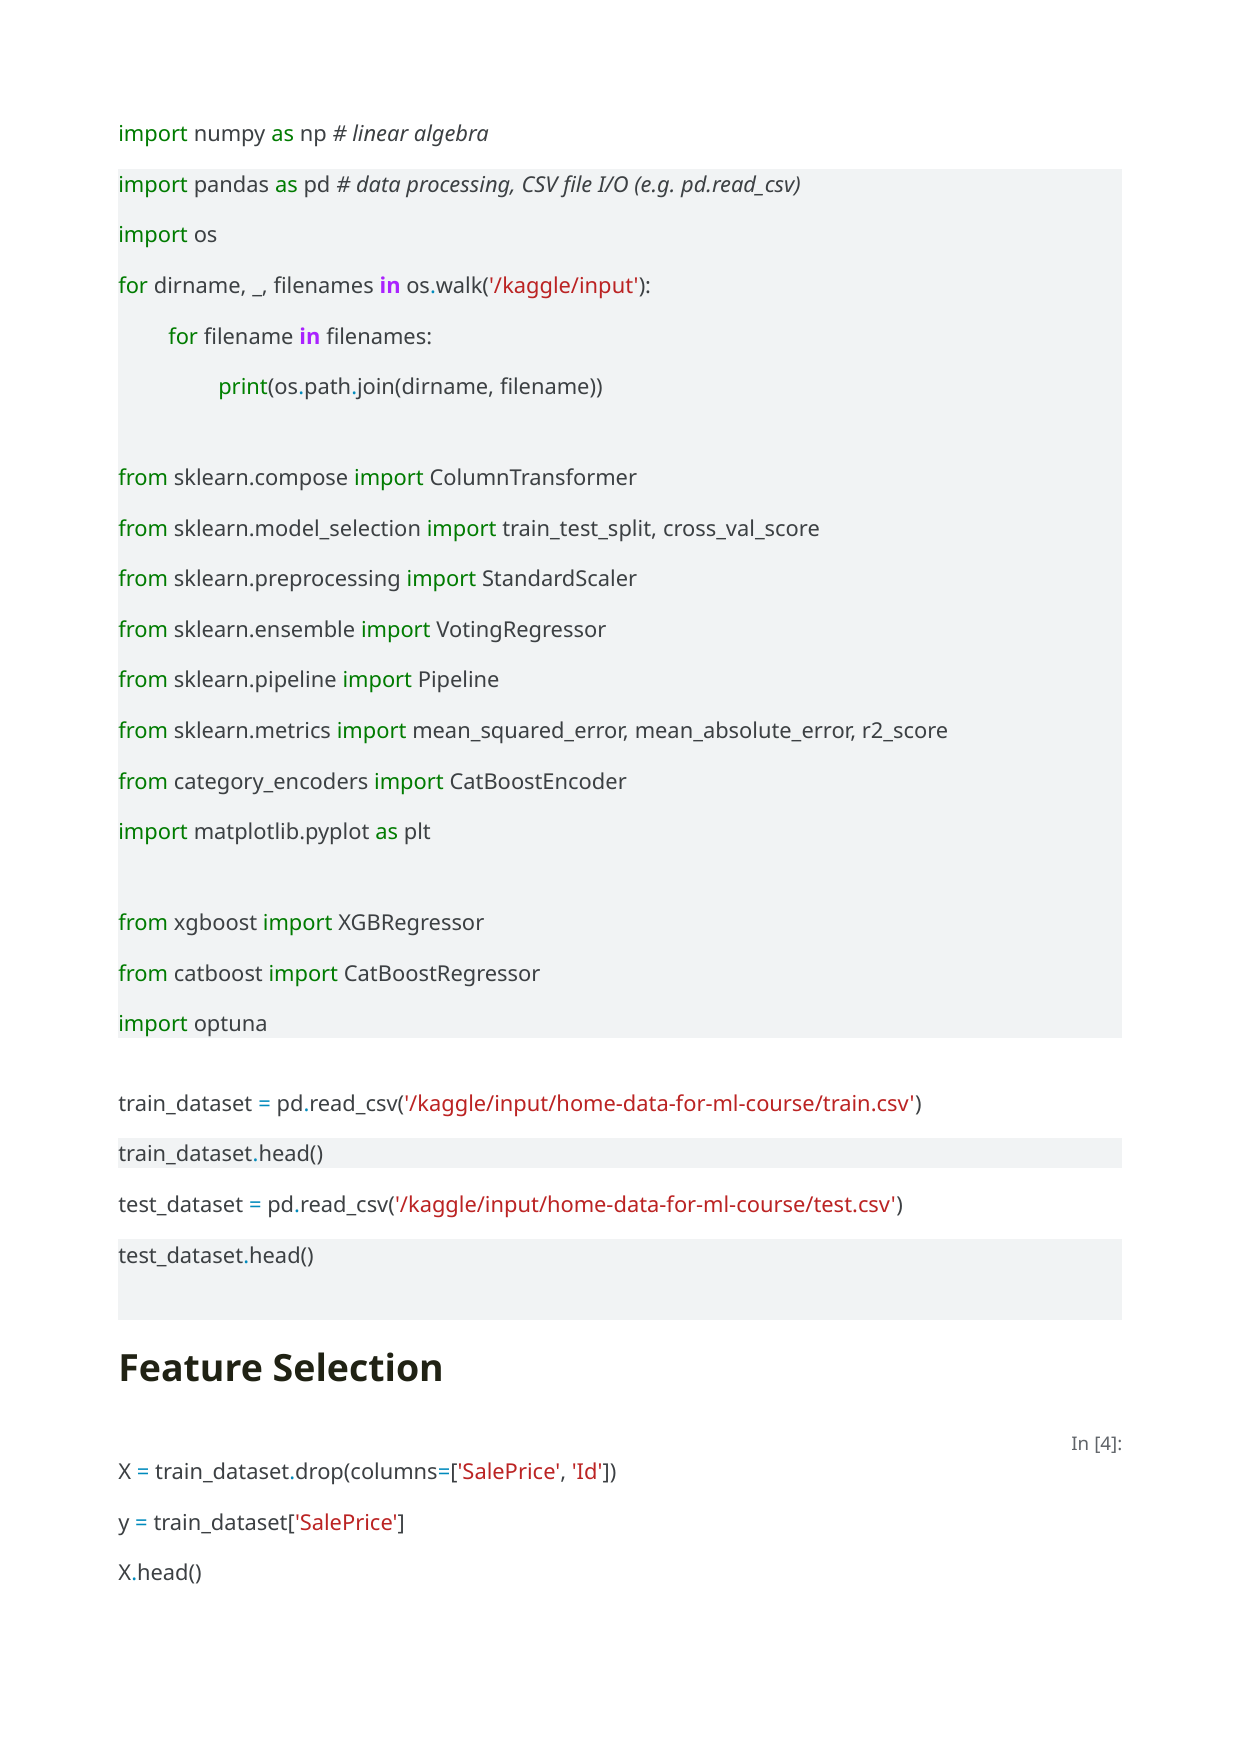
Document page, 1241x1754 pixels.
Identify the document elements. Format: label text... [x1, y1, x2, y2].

text y = train_dataset['SalePrice'] [118, 1507, 1122, 1536]
text print(os.path.join(dirname, filename)) [118, 371, 1122, 401]
text import pandas as pd # data processing, CSV file I/O (e.g. pd.read_csv) [118, 169, 1122, 198]
text from sklearn.preprocessing import StandardScaler [118, 563, 1122, 593]
text from category_encoders import CatBoostEncoder [118, 766, 1122, 796]
text train_dataset.head() [118, 1138, 1122, 1168]
text from sklearn.model_selection import train_test_split, cross_val_score [118, 513, 1122, 542]
text import os [118, 219, 1122, 249]
text from xgboost import XGBRegressor [118, 907, 1122, 937]
text for filename in filenames: [118, 321, 1122, 350]
text X.head() [118, 1557, 1122, 1587]
text test_dataset = pd.read_csv('/kaggle/input/home-data-for-ml-course/test.csv') [118, 1189, 1122, 1219]
text import numpy as np # linear algebra [118, 118, 1122, 148]
text from sklearn.pipeline import Pipeline [118, 664, 1122, 694]
text from catboost import CatBoostRegressor [118, 958, 1122, 987]
text for dirname, _, filenames in os.walk('/kaggle/input'): [118, 270, 1122, 300]
text from sklearn.metrics import mean_squared_error, mean_absolute_error, r2_score [118, 715, 1122, 745]
subtitle Feature Selection [118, 1341, 1122, 1392]
text import optuna [118, 1008, 1122, 1038]
text from sklearn.ensemble import VotingRegressor [118, 614, 1122, 644]
text import matplotlib.pyplot as plt [118, 816, 1122, 846]
text from sklearn.compose import ColumnTransformer [118, 462, 1122, 492]
text X = train_dataset.drop(columns=['SalePrice', 'Id']) [118, 1456, 1122, 1486]
text train_dataset = pd.read_csv('/kaggle/input/home-data-for-ml-course/train.csv') [118, 1088, 1122, 1117]
text In [4]: [118, 1425, 1122, 1456]
text test_dataset.head() [118, 1239, 1122, 1269]
